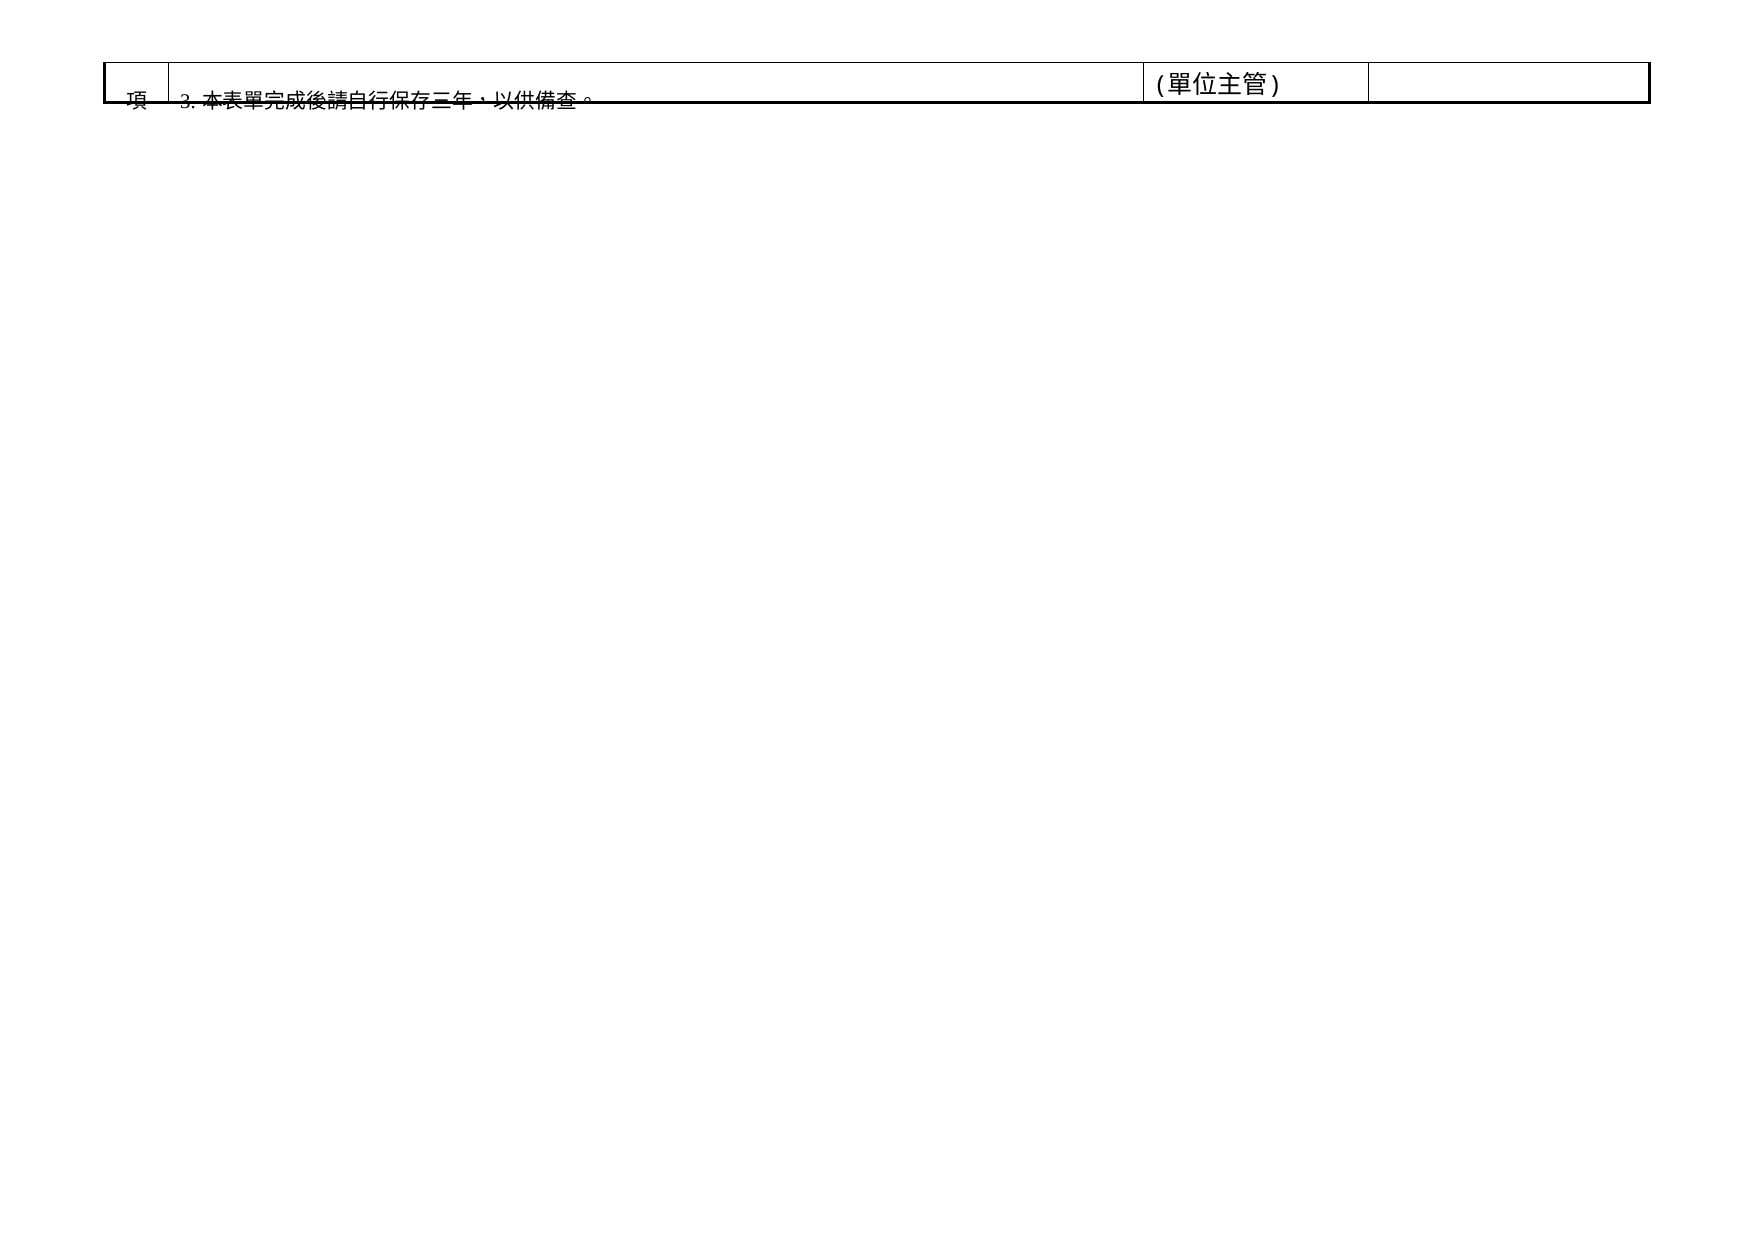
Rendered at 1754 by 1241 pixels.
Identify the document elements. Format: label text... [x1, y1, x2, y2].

table_cell [1369, 63, 1648, 101]
table_cell 1.依職業安全衛生管理辦法第七十二條實施，檢查週期：操作人員每日或作業前進行檢點。 2.檢點結果應詳實紀錄，檢點結果正常打()，異常打( )，無此項目打(＊或／)，異常時，請立即報修；無異常時，於每月底送工作場所負責人簽章即可。 3. 本表單完成後請自行保存三年，以供備查。 [169, 63, 1143, 101]
table_cell (單位主管) [1144, 63, 1368, 101]
table_cell 注意事項 [106, 63, 168, 101]
